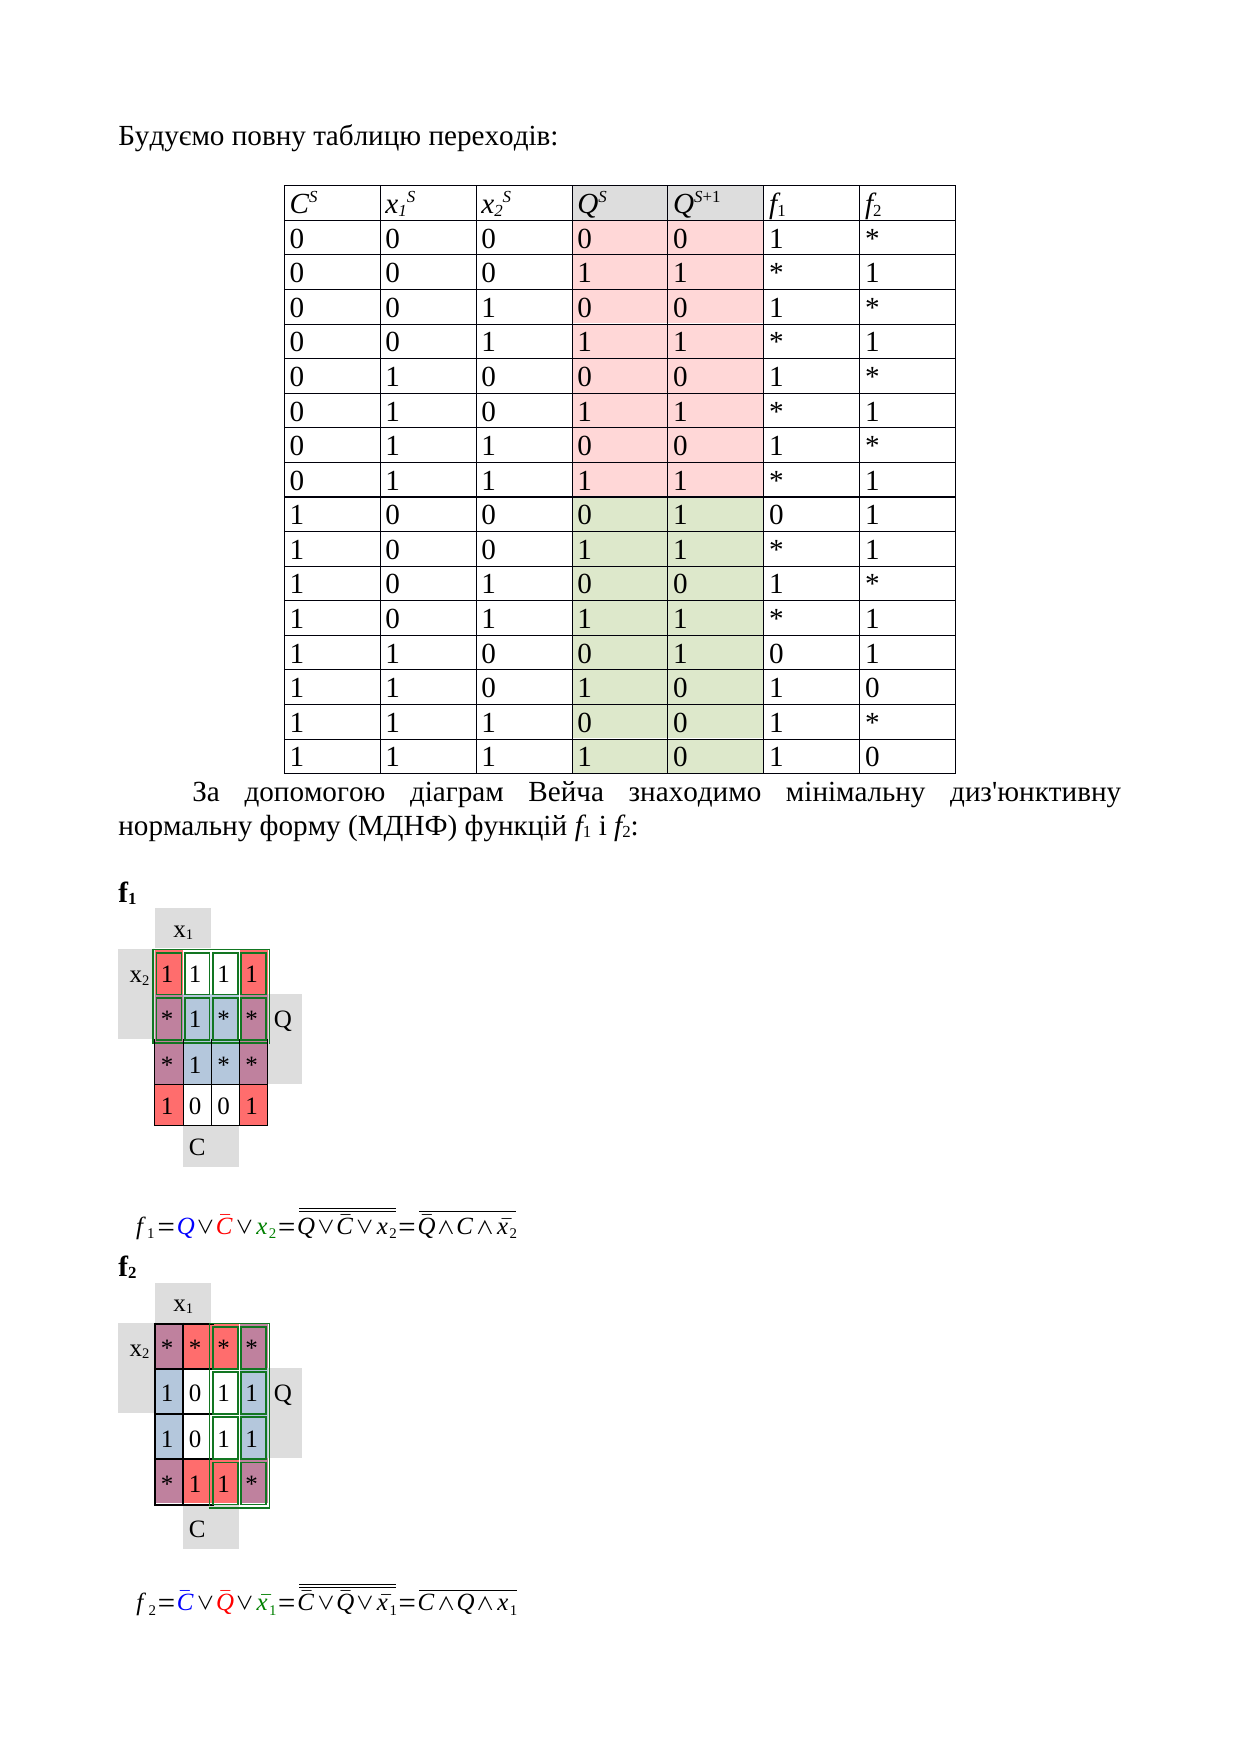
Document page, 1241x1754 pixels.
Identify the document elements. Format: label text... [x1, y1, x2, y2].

table_header f1 [764, 186, 859, 220]
table_cell [268, 1125, 302, 1167]
table_cell 0 [573, 705, 667, 738]
table_cell 0 [573, 567, 667, 600]
table_cell 0 [381, 601, 476, 635]
table_cell 1 [860, 532, 955, 566]
table_cell 0 [184, 1415, 209, 1458]
table_cell 1 [242, 1418, 265, 1458]
table_cell 0 [381, 325, 476, 358]
table_cell 1 [477, 463, 572, 496]
table_cell 0 [668, 670, 763, 704]
table_header [118, 1283, 155, 1323]
table_header x1S [381, 186, 476, 220]
table_cell 0 [212, 1085, 239, 1125]
table_cell [155, 1506, 183, 1549]
table_header x1 [155, 908, 211, 948]
table_cell * [240, 1044, 267, 1084]
table_cell 0 [381, 255, 476, 289]
table_cell 1 [381, 394, 476, 427]
table_cell [268, 1084, 302, 1125]
table_cell 1 [668, 498, 763, 531]
table_cell 1 [285, 705, 380, 738]
table_cell 1 [285, 601, 380, 635]
table_cell 1 [381, 428, 476, 462]
table_cell 1 [764, 428, 859, 462]
table_cell 1 [285, 498, 380, 531]
table_cell 0 [573, 498, 667, 531]
table_cell 0 [573, 636, 667, 669]
table_cell [268, 1504, 302, 1549]
table_cell 0 [477, 359, 572, 393]
table_cell 1 [860, 394, 955, 427]
table_cell 1 [764, 567, 859, 600]
table_cell 1 [477, 325, 572, 358]
table_cell * [860, 428, 955, 462]
table_cell 1 [668, 636, 763, 669]
table_cell 1 [214, 954, 237, 994]
table_cell 1 [764, 290, 859, 323]
table_header [240, 908, 268, 948]
table_cell 1 [764, 705, 859, 738]
table_cell C [183, 1126, 239, 1167]
table_cell 1 [214, 1418, 237, 1458]
table_cell 1 [573, 532, 667, 566]
table_cell 1 [214, 1463, 237, 1503]
table_header x2S [477, 186, 572, 220]
table_cell 1 [285, 532, 380, 566]
table_cell 1 [285, 567, 380, 600]
text Будуємо повну таблицю переходів: [118, 118, 1122, 152]
table_cell 0 [381, 567, 476, 600]
table_cell 0 [668, 221, 763, 254]
table_cell 1 [573, 325, 667, 358]
table_header QS+1 [668, 186, 763, 220]
table_cell 1 [764, 740, 859, 773]
text f1 [118, 875, 1122, 908]
table_cell 1 [155, 1085, 183, 1125]
table_cell 0 [477, 394, 572, 427]
table_cell 1 [573, 463, 667, 496]
table_cell 1 [285, 740, 380, 773]
table_cell 0 [477, 498, 572, 531]
table_cell 0 [573, 359, 667, 393]
table_cell 0 [860, 670, 955, 704]
table_cell [155, 1126, 183, 1167]
table_cell 0 [477, 221, 572, 254]
table_cell * [860, 359, 955, 393]
table_cell 1 [477, 705, 572, 738]
table_cell 0 [285, 221, 380, 254]
table_cell 0 [381, 532, 476, 566]
table_cell [118, 1458, 154, 1503]
table_cell [240, 1126, 268, 1167]
table_cell [118, 1039, 154, 1084]
table_cell 1 [381, 359, 476, 393]
table_cell 0 [381, 221, 476, 254]
table_cell [118, 1504, 155, 1549]
table_cell 1 [285, 670, 380, 704]
table_cell 0 [381, 498, 476, 531]
table_cell 1 [477, 290, 572, 323]
table_cell 1 [668, 601, 763, 635]
table_cell 0 [477, 255, 572, 289]
table_header CS [285, 186, 380, 220]
table_cell 0 [764, 636, 859, 669]
table_cell C [183, 1505, 239, 1549]
table_cell 1 [381, 636, 476, 669]
table_cell 1 [860, 325, 955, 358]
table_cell 0 [668, 428, 763, 462]
table_header f2 [860, 186, 955, 220]
table_cell 1 [242, 1373, 265, 1413]
table_cell [270, 1323, 302, 1368]
table_cell Q [268, 994, 302, 1084]
table_header [211, 1283, 239, 1323]
table_cell * [214, 999, 237, 1039]
table_cell 1 [240, 1085, 267, 1125]
table_cell 0 [285, 359, 380, 393]
table_cell * [242, 1328, 265, 1368]
table_cell 1 [764, 359, 859, 393]
table_cell 1 [381, 463, 476, 496]
table_cell 0 [668, 290, 763, 323]
table_cell 0 [285, 255, 380, 289]
table_cell 1 [157, 954, 181, 994]
table_cell 1 [186, 999, 209, 1039]
table_cell [240, 1509, 268, 1549]
table_cell [118, 1413, 154, 1458]
table_cell 1 [381, 740, 476, 773]
table_cell 1 [477, 740, 572, 773]
table_header x1 [155, 1283, 211, 1323]
table_cell 1 [477, 601, 572, 635]
table_cell 1 [860, 463, 955, 496]
table_cell [118, 1125, 155, 1167]
table_cell * [764, 255, 859, 289]
table_cell Q [270, 1368, 302, 1458]
table_cell * [860, 567, 955, 600]
table_cell 1 [156, 1370, 182, 1413]
table_cell 0 [477, 532, 572, 566]
table_cell * [764, 601, 859, 635]
table_cell 0 [285, 428, 380, 462]
table_cell 0 [573, 221, 667, 254]
table_cell 1 [186, 954, 209, 994]
table_cell 0 [285, 325, 380, 358]
table_cell 1 [573, 255, 667, 289]
table_cell * [860, 290, 955, 323]
table_cell 0 [285, 290, 380, 323]
table_cell 1 [285, 636, 380, 669]
table_cell 1 [156, 1415, 182, 1458]
table_cell 1 [764, 670, 859, 704]
table_cell 1 [860, 498, 955, 531]
table_cell 0 [381, 290, 476, 323]
table_cell 0 [184, 1085, 211, 1125]
table_cell * [764, 532, 859, 566]
table_cell 1 [477, 428, 572, 462]
table_cell 0 [860, 740, 955, 773]
table_cell 0 [285, 463, 380, 496]
table_cell [270, 1458, 302, 1503]
table_cell 1 [668, 463, 763, 496]
table_cell * [242, 999, 265, 1039]
text За допомогою діаграм Вейча знаходимо мінімальну диз'юнктивну нормальну форму (МДНФ) функцій f1 і f2: [118, 774, 1122, 841]
table_cell 1 [860, 636, 955, 669]
table_cell 0 [477, 670, 572, 704]
table_cell 1 [573, 670, 667, 704]
table_header [118, 908, 155, 948]
table_cell 0 [573, 428, 667, 462]
table_cell * [156, 1460, 182, 1503]
table_cell 1 [381, 670, 476, 704]
table_cell * [155, 1044, 183, 1084]
table_cell * [860, 221, 955, 254]
table_cell 1 [184, 1044, 211, 1084]
table_cell 0 [668, 359, 763, 393]
table_cell 0 [285, 394, 380, 427]
table_cell 1 [764, 221, 859, 254]
table_cell * [764, 463, 859, 496]
table_cell * [860, 705, 955, 738]
table_cell x2 [118, 949, 152, 1039]
table_header [268, 1283, 302, 1323]
table_cell 1 [573, 740, 667, 773]
table_cell 0 [668, 740, 763, 773]
table_cell * [212, 1044, 239, 1084]
table_cell 0 [668, 705, 763, 738]
table_header [211, 908, 239, 948]
table_cell [118, 1084, 154, 1125]
table_cell 1 [573, 601, 667, 635]
table_header [240, 1283, 268, 1323]
table_cell 0 [184, 1370, 209, 1413]
table_cell * [157, 999, 181, 1039]
table_cell 1 [184, 1460, 209, 1503]
table_cell 1 [668, 255, 763, 289]
table_cell 0 [668, 567, 763, 600]
table_cell * [214, 1328, 237, 1368]
table_cell * [764, 394, 859, 427]
table_cell 1 [860, 255, 955, 289]
table_cell * [242, 1463, 265, 1503]
table_cell 1 [573, 394, 667, 427]
table_cell * [184, 1325, 209, 1368]
table_cell 1 [860, 601, 955, 635]
text f2 [118, 1249, 1122, 1282]
table_cell 1 [668, 532, 763, 566]
table_cell 1 [381, 705, 476, 738]
table_cell 0 [573, 290, 667, 323]
table_cell 0 [764, 498, 859, 531]
table_cell x2 [118, 1323, 154, 1413]
table_cell * [156, 1325, 182, 1368]
table_cell 1 [477, 567, 572, 600]
table_header [268, 908, 302, 948]
table_header QS [573, 186, 667, 220]
table_cell 1 [668, 394, 763, 427]
table_cell 1 [668, 325, 763, 358]
table_cell 1 [214, 1373, 237, 1413]
table_cell 1 [242, 954, 265, 994]
table_cell 0 [477, 636, 572, 669]
table_cell * [764, 325, 859, 358]
table_cell [270, 949, 302, 994]
